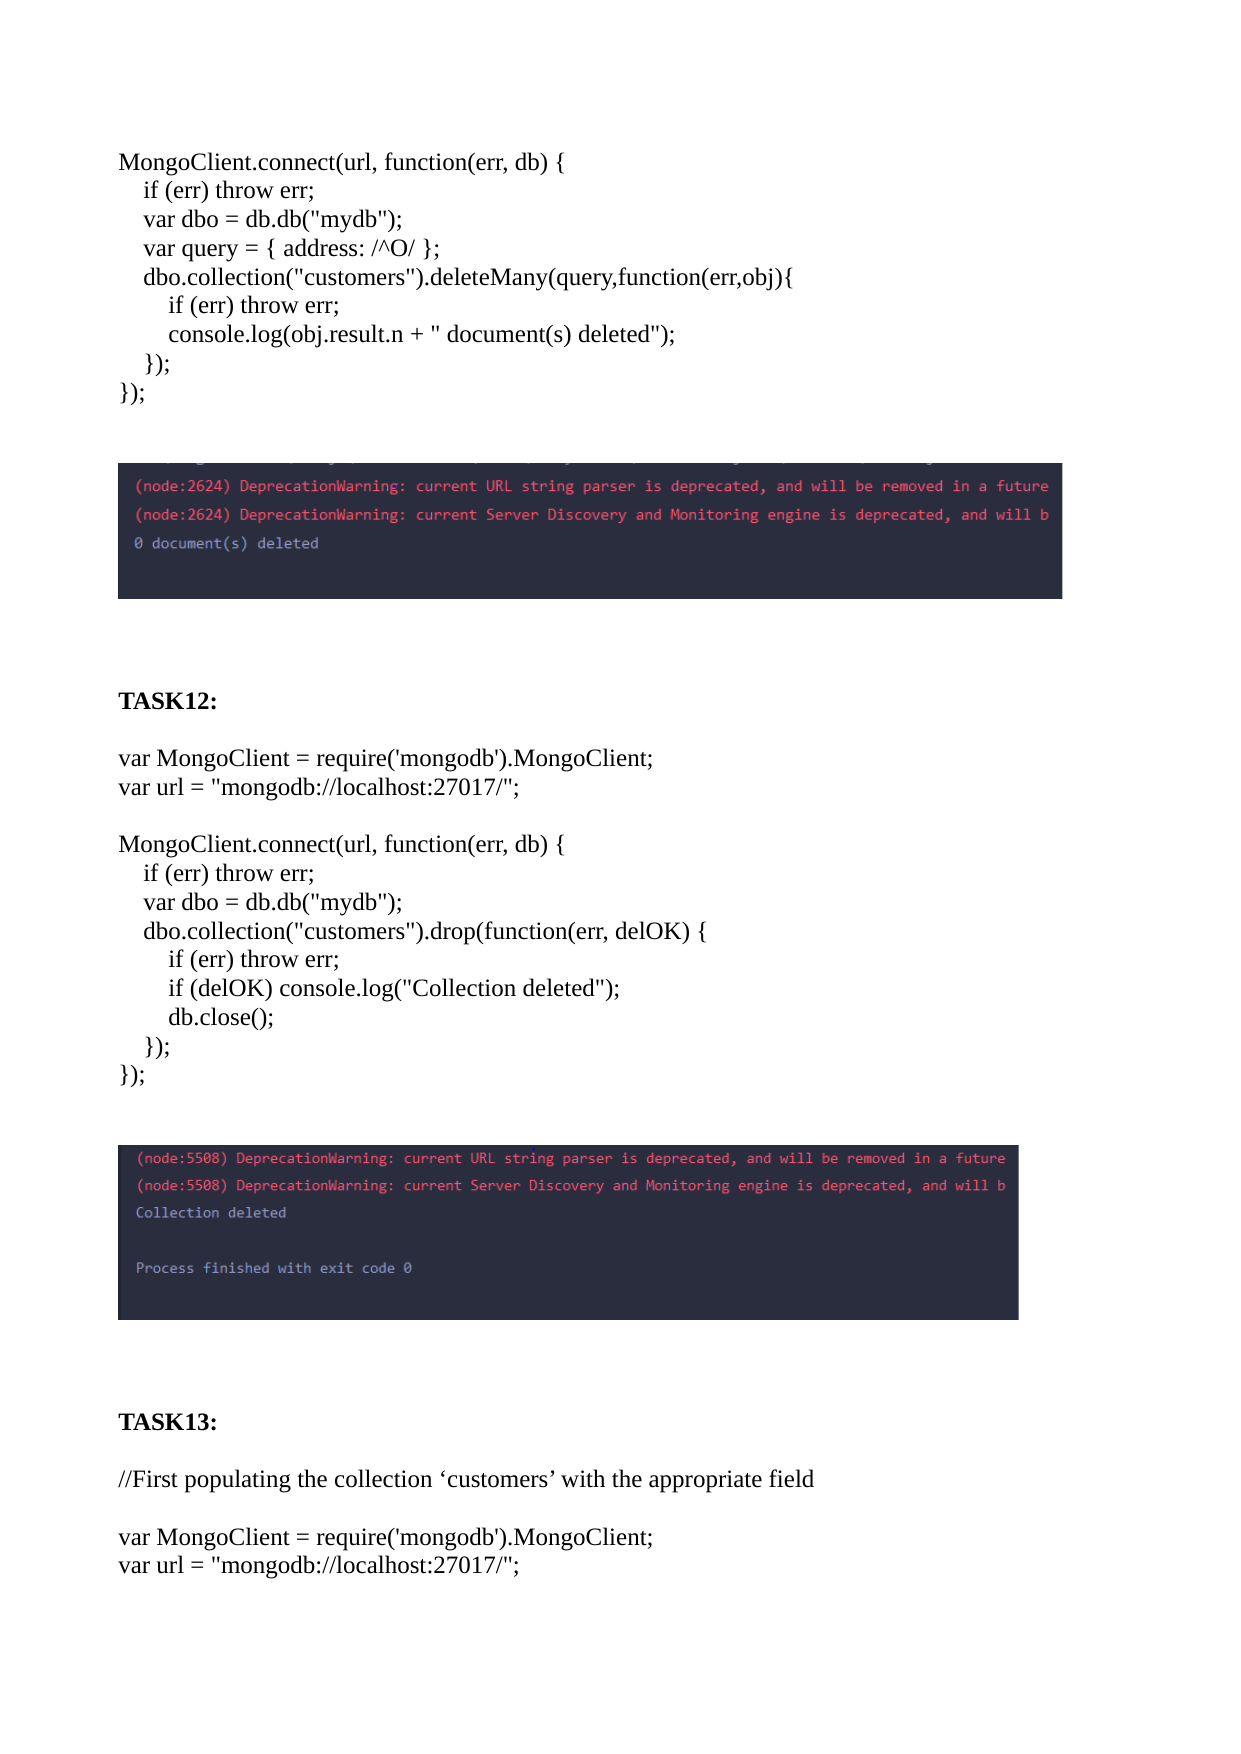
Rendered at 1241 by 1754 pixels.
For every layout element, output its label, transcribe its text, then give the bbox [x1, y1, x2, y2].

text var MongoClient = require('mongodb').MongoClient; var url = "mongodb://localhost:27017/"; MongoClient.connect(url, function(err, db) { if (err) throw err; var dbo = db.db("mydb"); dbo.collection("customers").drop(function(err, delOK) { if (err) throw err; if (delOK) console.log("Collection deleted"); db.close(); }); }); [118, 743, 1122, 1088]
text TASK13: [118, 1407, 1122, 1435]
text TASK12: [118, 686, 1122, 714]
text MongoClient.connect(url, function(err, db) { if (err) throw err; var dbo = db.db("mydb"); var query = { address: /^O/ }; dbo.collection("customers").deleteMany(query,function(err,obj){ if (err) throw err; console.log(obj.result.n + " document(s) deleted"); }); }); [118, 118, 1122, 406]
text //First populating the collection ‘customers’ with the appropriate field [118, 1464, 1122, 1493]
picture [118, 1145, 1019, 1320]
picture [118, 463, 1063, 599]
text var MongoClient = require('mongodb').MongoClient; var url = "mongodb://localhost:27017/"; [118, 1522, 1122, 1608]
